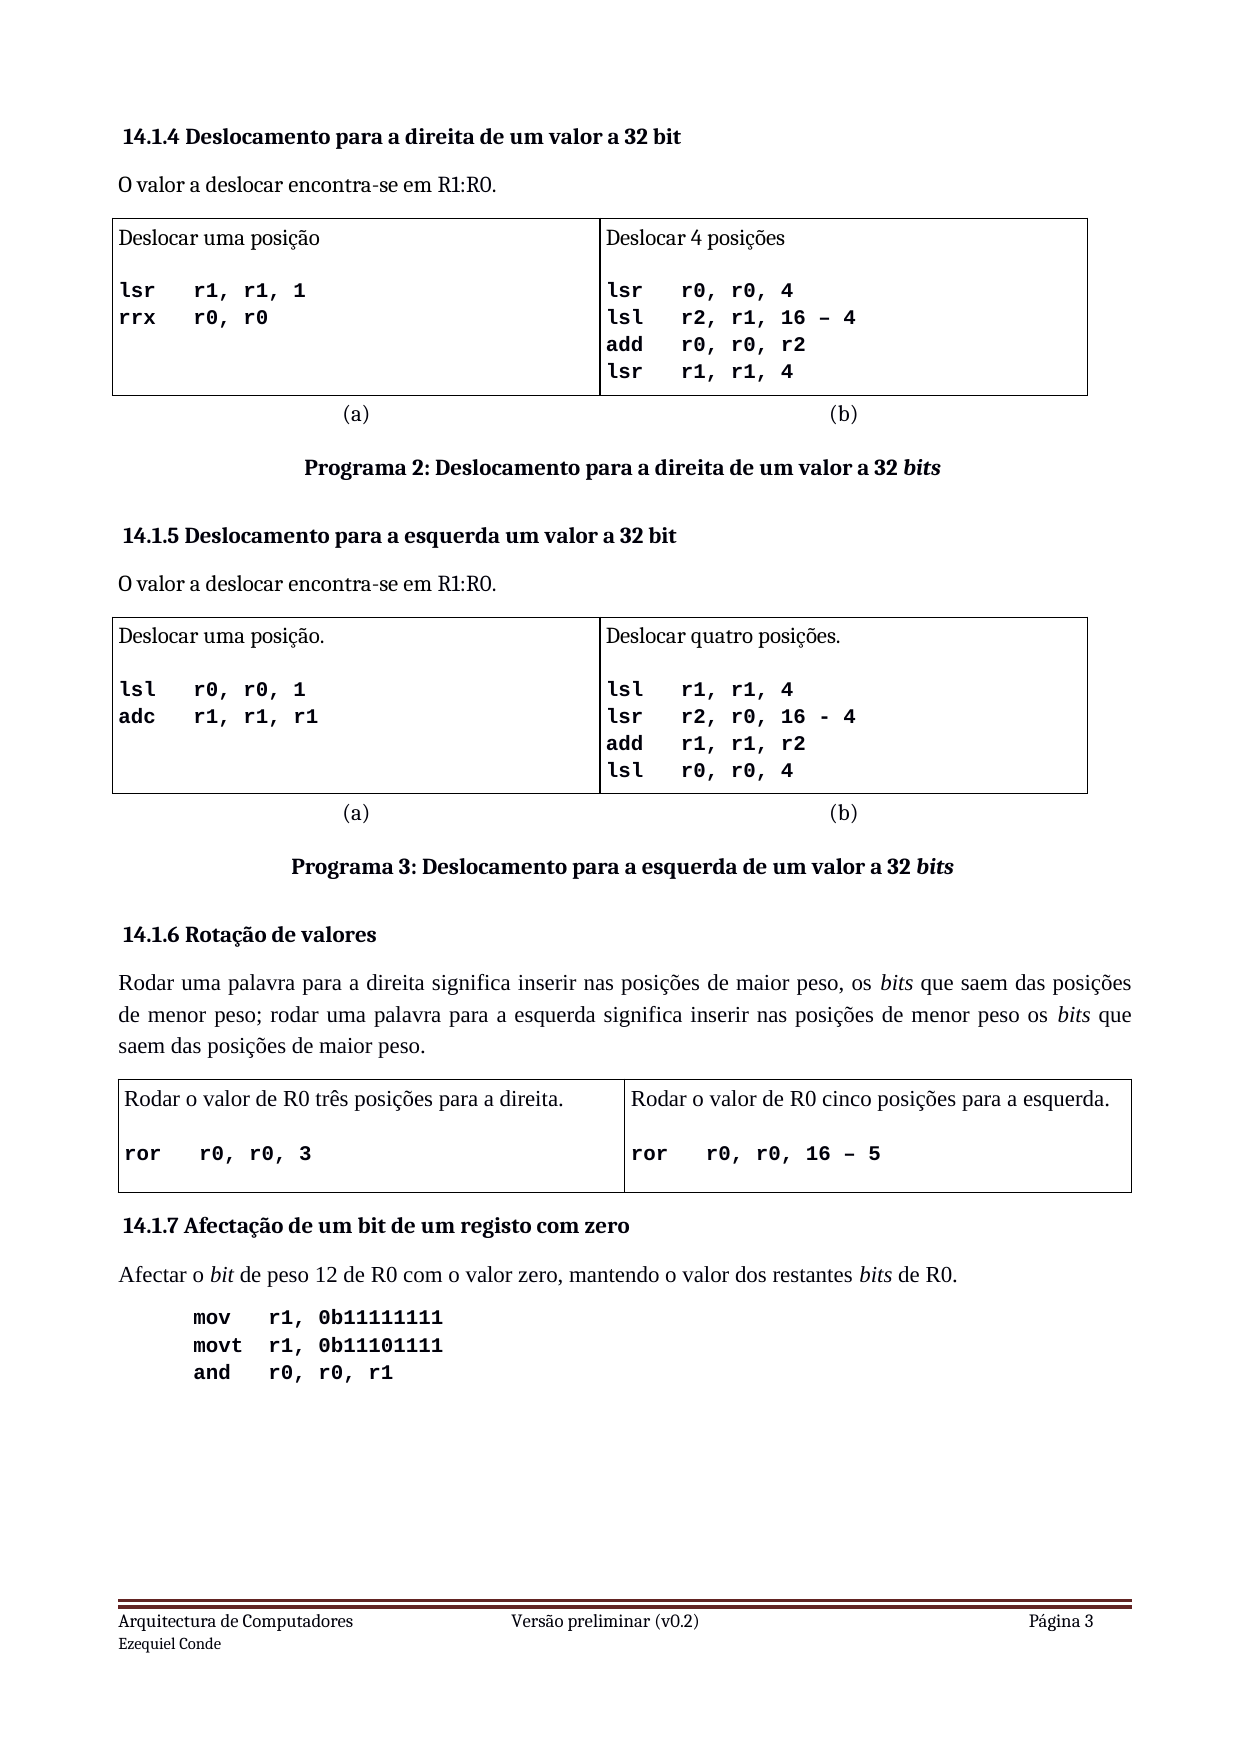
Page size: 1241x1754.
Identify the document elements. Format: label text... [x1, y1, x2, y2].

subtitle Rotação de valores [118, 921, 1132, 948]
table_cell ror r0, r0, 16 – 5 [625, 1137, 1131, 1192]
table_header Deslocar 4 posições [601, 219, 1087, 274]
table_header Rodar o valor de R0 cinco posições para a esquerda. [625, 1080, 1131, 1137]
subtitle Deslocamento para a esquerda um valor a 32 bit [118, 522, 1132, 549]
text mov r1, 0b11111111 [118, 1307, 1132, 1331]
table_header Deslocar uma posição. [113, 618, 599, 673]
subtitle Afectação de um bit de um registo com zero [118, 1213, 1132, 1240]
text Programa 2: Deslocamento para a direita de um valor a 32 bits [118, 455, 1132, 481]
table_cell ror r0, r0, 3 [119, 1137, 624, 1192]
table_header Rodar o valor de R0 três posições para a direita. [119, 1080, 624, 1137]
table_cell (a) [113, 396, 600, 437]
text Afectar o bit de peso 12 de R0 com o valor zero, mantendo o valor dos restantes bits de R0. [118, 1261, 1132, 1288]
table_cell lsr r1, r1, 1 rrx r0, r0 [113, 274, 599, 394]
table_cell (b) [600, 794, 1087, 836]
table_cell (a) [113, 794, 600, 836]
table_cell lsr r0, r0, 4 lsl r2, r1, 16 – 4 add r0, r0, r2 lsr r1, r1, 4 [601, 274, 1087, 394]
text Programa 3: Deslocamento para a esquerda de um valor a 32 bits [118, 854, 1132, 880]
table_cell (b) [600, 396, 1087, 437]
table_cell lsl r1, r1, 4 lsr r2, r0, 16 - 4 add r1, r1, r2 lsl r0, r0, 4 [601, 673, 1087, 793]
text O valor a deslocar encontra-se em R1:R0. [118, 570, 1132, 597]
text O valor a deslocar encontra-se em R1:R0. [118, 172, 1132, 198]
text movt r1, 0b11101111 [118, 1334, 1132, 1358]
table_cell lsl r0, r0, 1 adc r1, r1, r1 [113, 673, 599, 793]
text Rodar uma palavra para a direita significa inserir nas posições de maior peso, os bits que saem das posições de menor peso; rodar uma palavra para a esquerda significa inserir nas posições de menor peso os bits que saem das posições de maior peso. [118, 969, 1132, 1059]
subtitle Deslocamento para a direita de um valor a 32 bit [118, 124, 1132, 150]
text and r0, r0, r1 [118, 1362, 1132, 1385]
table_header Deslocar uma posição [113, 219, 599, 274]
table_header Deslocar quatro posições. [601, 618, 1087, 673]
